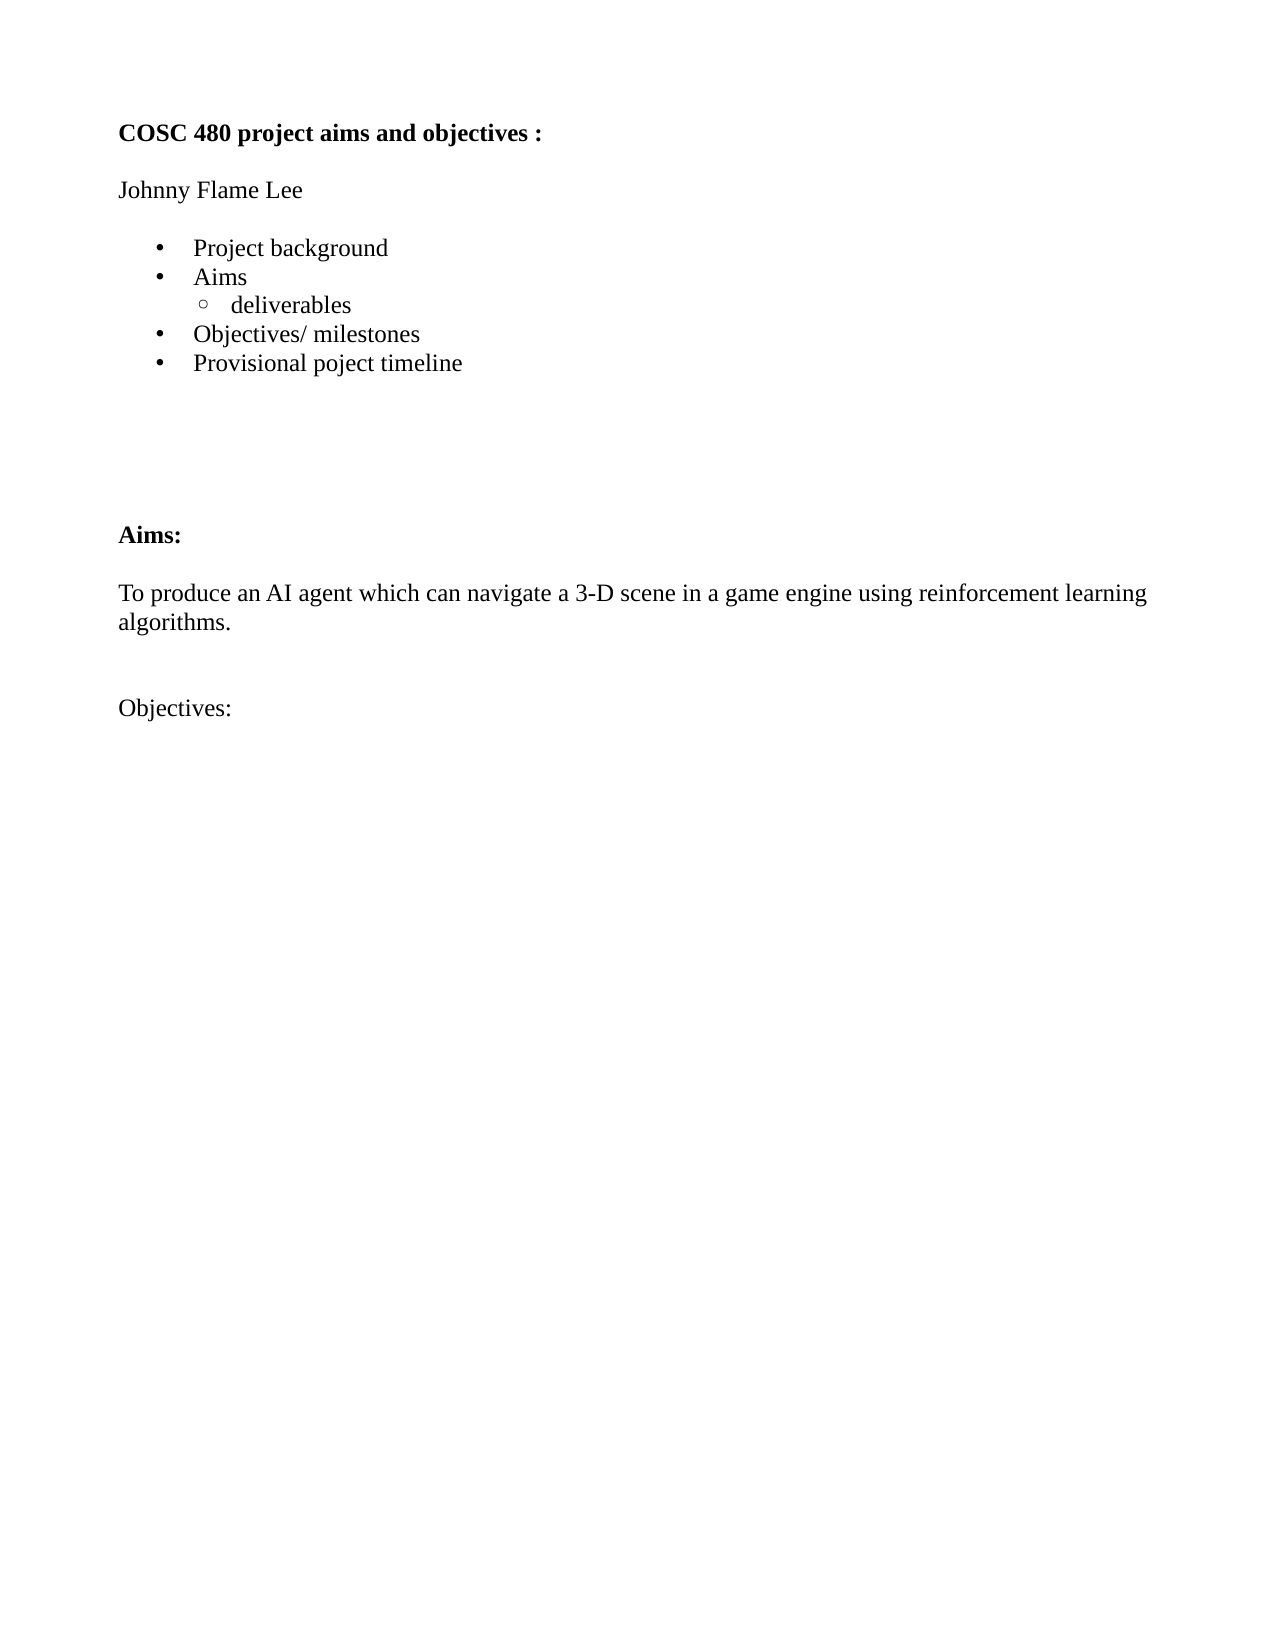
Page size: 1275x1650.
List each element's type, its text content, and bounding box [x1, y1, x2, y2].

text To produce an AI agent which can navigate a 3-D scene in a game engine using reinforcement learning algorithms. [118, 578, 1157, 636]
list Objectives/ milestones [156, 319, 1157, 348]
text COSC 480 project aims and objectives : [118, 118, 1157, 147]
list Project background [156, 233, 1157, 262]
text Johnny Flame Lee [118, 176, 1157, 204]
list Provisional poject timeline [156, 348, 1157, 377]
list Aims [156, 262, 1157, 291]
list deliverables [193, 291, 1157, 319]
text Objectives: [118, 693, 1157, 722]
text Aims: [118, 521, 1157, 549]
